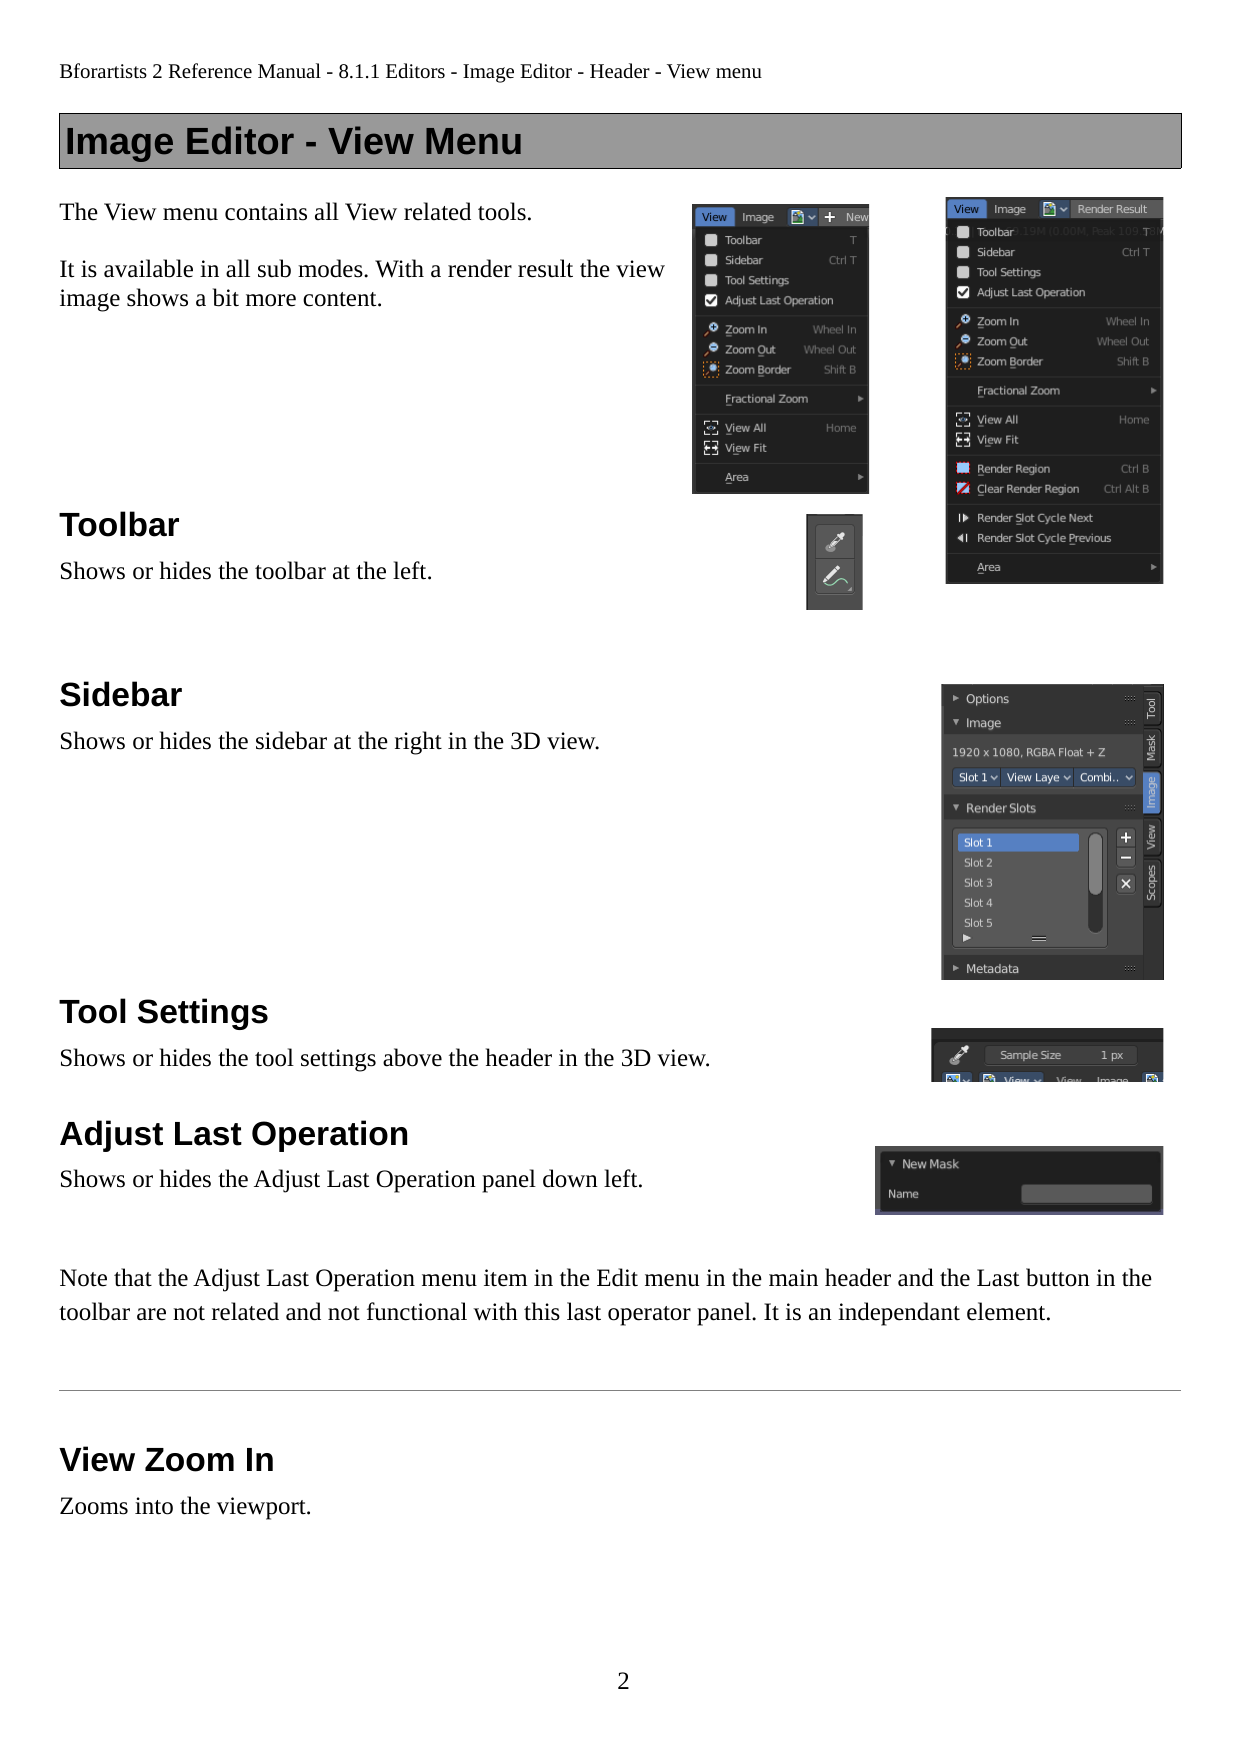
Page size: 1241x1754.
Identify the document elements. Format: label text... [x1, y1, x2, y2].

table_header Image Editor - View Menu [60, 114, 1181, 168]
picture [945, 197, 1164, 584]
picture [941, 684, 1164, 980]
text [863, 556, 1181, 585]
picture [875, 1146, 1164, 1215]
picture [692, 204, 870, 494]
text Zooms into the viewport. [59, 1491, 1181, 1520]
text The View menu contains all View related tools. [59, 197, 945, 225]
text Shows or hides the tool settings above the header in the 3D view. [59, 1043, 931, 1072]
subtitle Tool Settings [59, 992, 1181, 1031]
subtitle [1164, 505, 1181, 544]
text [870, 225, 945, 312]
text Shows or hides the Adjust Last Operation panel down left. [59, 1164, 875, 1193]
subtitle Sidebar [59, 675, 1181, 714]
text Shows or hides the sidebar at the right in the 3D view. [59, 726, 941, 755]
text Shows or hides the toolbar at the left. [59, 556, 806, 585]
picture [806, 514, 863, 610]
subtitle Toolbar [59, 505, 945, 544]
subtitle Adjust Last Operation [59, 1113, 1181, 1152]
subtitle View Zoom In [59, 1440, 1181, 1479]
text It is available in all sub modes. With a render result the view image shows a bit more content. [59, 225, 692, 312]
text Note that the Adjust Last Operation menu item in the Edit menu in the main header and the Last button in the toolbar are not related and not functional with this last operator panel. It is an independant element. [59, 1263, 1181, 1326]
picture [931, 1028, 1164, 1082]
